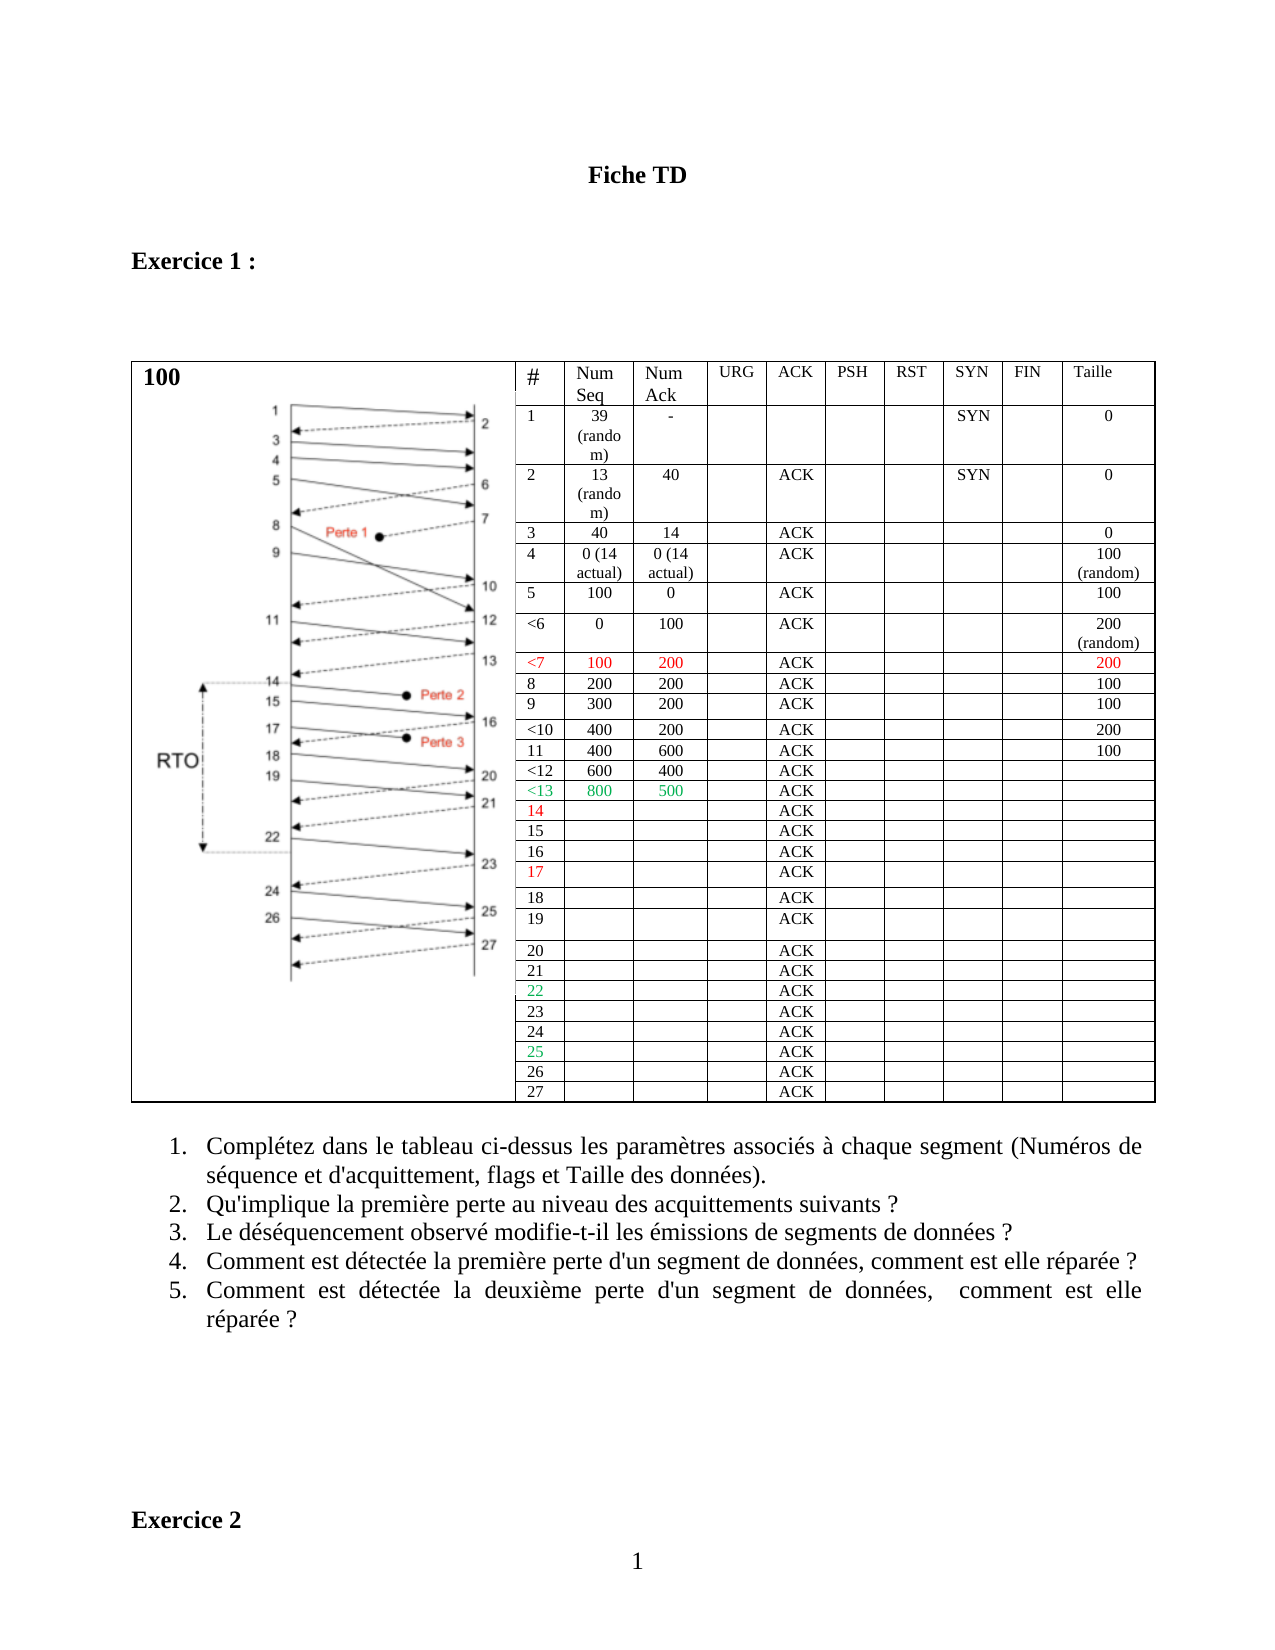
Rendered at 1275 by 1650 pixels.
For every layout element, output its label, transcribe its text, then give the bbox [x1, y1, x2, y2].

table_cell [944, 961, 1002, 980]
table_cell [944, 841, 1002, 861]
table_cell [1063, 981, 1154, 1000]
table_cell ACK [767, 720, 825, 739]
table_cell [826, 1022, 884, 1041]
table_cell [826, 544, 884, 582]
table_cell [944, 720, 1002, 739]
table_header PSH [826, 362, 884, 405]
table_cell 0 (14 actual) [565, 544, 633, 582]
table_cell [1063, 841, 1154, 861]
table_cell [826, 961, 884, 980]
table_cell 25 [516, 1042, 564, 1061]
table_cell 600 [565, 761, 633, 780]
table_header SYN [944, 362, 1002, 405]
table_cell [826, 888, 884, 907]
table_cell [826, 694, 884, 719]
table_cell ACK [767, 740, 825, 759]
table_cell [944, 781, 1002, 800]
table_cell [944, 694, 1002, 719]
table_cell ACK [767, 909, 825, 940]
table_cell 200 (random) [1063, 614, 1154, 652]
table_cell [1003, 862, 1062, 887]
table_cell [565, 909, 633, 940]
table_cell [634, 821, 707, 840]
table_header RST [885, 362, 943, 405]
table_cell [885, 761, 943, 780]
table_header URG [708, 362, 766, 405]
table_cell [708, 761, 766, 780]
table_cell [944, 1022, 1002, 1041]
table_cell ACK [767, 981, 825, 1000]
table_cell [885, 694, 943, 719]
table_cell [885, 801, 943, 820]
table_cell [944, 761, 1002, 780]
table_cell [1003, 1082, 1062, 1101]
table_cell ACK [767, 1062, 825, 1081]
table_cell [826, 981, 884, 1000]
table_cell [708, 614, 766, 652]
table_cell ACK [767, 674, 825, 693]
table_cell [634, 981, 707, 1000]
table_cell [826, 1042, 884, 1061]
table_cell [1003, 821, 1062, 840]
table_cell [944, 981, 1002, 1000]
table_cell ACK [767, 1001, 825, 1021]
table_cell [708, 888, 766, 907]
text Fiche TD [131, 160, 1144, 188]
table_cell [1003, 720, 1062, 739]
table_cell 21 [516, 961, 564, 980]
table_cell [944, 862, 1002, 887]
table_cell 11 [516, 740, 564, 759]
table_cell [826, 740, 884, 759]
table_cell [708, 781, 766, 800]
table_cell [634, 961, 707, 980]
table_cell [708, 1042, 766, 1061]
table_cell 24 [516, 1022, 564, 1041]
table_cell [708, 941, 766, 960]
table_cell ACK [767, 941, 825, 960]
table_cell [826, 862, 884, 887]
table_cell [708, 862, 766, 887]
table_cell [708, 1062, 766, 1081]
table_cell 8 [516, 674, 564, 693]
table_cell [1003, 523, 1062, 542]
table_cell ACK [767, 1042, 825, 1061]
table_cell [1003, 761, 1062, 780]
table_cell [826, 781, 884, 800]
table_cell - [634, 406, 707, 464]
table_cell [708, 653, 766, 672]
table_cell 5 [516, 583, 564, 613]
table_cell [1003, 941, 1062, 960]
table_cell [1003, 909, 1062, 940]
table_cell [944, 740, 1002, 759]
table_cell 14 [516, 801, 564, 820]
table_cell [944, 614, 1002, 652]
table_cell 100 [1063, 674, 1154, 693]
table_cell [1003, 653, 1062, 672]
table_cell ACK [767, 888, 825, 907]
table_cell [1063, 909, 1154, 940]
table_cell [885, 841, 943, 861]
table_cell 13 (random) [565, 465, 633, 522]
table_cell [826, 674, 884, 693]
table_cell 100 [634, 614, 707, 652]
table_cell [708, 909, 766, 940]
table_cell [1003, 583, 1062, 613]
table_cell [708, 841, 766, 861]
table_cell [826, 1062, 884, 1081]
table_cell [1003, 674, 1062, 693]
table_cell [885, 653, 943, 672]
table_cell <6 [516, 614, 564, 652]
table_cell [826, 653, 884, 672]
table_cell [885, 888, 943, 907]
table_cell [826, 841, 884, 861]
table_cell [565, 821, 633, 840]
table_cell 0 [634, 583, 707, 613]
table_cell [826, 941, 884, 960]
table_cell 200 [634, 674, 707, 693]
table_cell [826, 523, 884, 542]
table_cell [1003, 888, 1062, 907]
table_cell [708, 720, 766, 739]
table_cell SYN [944, 465, 1002, 522]
table_cell [1003, 544, 1062, 582]
table_cell ACK [767, 523, 825, 542]
table_cell 22 [516, 981, 564, 1000]
table_cell [708, 674, 766, 693]
table_cell 100 [565, 583, 633, 613]
table_cell [885, 544, 943, 582]
table_cell [1063, 888, 1154, 907]
table_cell [634, 888, 707, 907]
table_cell [1063, 941, 1154, 960]
table_cell [1003, 961, 1062, 980]
table_cell 0 (14 actual) [634, 544, 707, 582]
table_cell [708, 801, 766, 820]
table_cell 200 [1063, 720, 1154, 739]
table_cell 27 [516, 1082, 564, 1101]
table_cell [708, 1022, 766, 1041]
list Comment est détectée la première perte d'un segment de données, comment est elle réparée ? [169, 1246, 1144, 1275]
table_cell [708, 694, 766, 719]
table_cell [1003, 406, 1062, 464]
table_header FIN [1003, 362, 1062, 405]
table_cell [634, 1082, 707, 1101]
table_cell [944, 888, 1002, 907]
table_cell [708, 961, 766, 980]
table_cell [1063, 761, 1154, 780]
table_cell 300 [565, 694, 633, 719]
table_cell [1003, 465, 1062, 522]
table_cell [1063, 1042, 1154, 1061]
table_cell [944, 523, 1002, 542]
table_cell [708, 981, 766, 1000]
table_cell 18 [516, 888, 564, 907]
table_cell <10 [516, 720, 564, 739]
table_cell [634, 862, 707, 887]
table_cell 800 [565, 781, 633, 800]
table_cell [885, 406, 943, 464]
table_cell [565, 981, 633, 1000]
table_cell [565, 961, 633, 980]
table_cell 100 [1063, 694, 1154, 719]
table_cell [1003, 841, 1062, 861]
table_cell 14 [634, 523, 707, 542]
table_cell 400 [565, 720, 633, 739]
table_cell 0 [1063, 523, 1154, 542]
table_cell [885, 614, 943, 652]
table_cell 500 [634, 781, 707, 800]
table_cell [634, 941, 707, 960]
table_cell [708, 1082, 766, 1101]
table_cell 600 [634, 740, 707, 759]
table_cell [826, 801, 884, 820]
text Exercice 1 : [131, 246, 1144, 275]
table_cell [885, 1001, 943, 1021]
table_cell 100 [565, 653, 633, 672]
table_cell [1003, 781, 1062, 800]
table_header Num Seq [565, 362, 633, 405]
table_cell 100 [1063, 583, 1154, 613]
table_cell <13 [516, 781, 564, 800]
table_cell [1003, 614, 1062, 652]
table_cell [565, 941, 633, 960]
table_cell 15 [516, 821, 564, 840]
table_cell [826, 1001, 884, 1021]
table_cell ACK [767, 1082, 825, 1101]
table_cell [944, 801, 1002, 820]
table_cell [708, 583, 766, 613]
table_cell ACK [767, 781, 825, 800]
table_cell [885, 465, 943, 522]
table_cell <7 [516, 653, 564, 672]
table_cell [1063, 961, 1154, 980]
table_cell [885, 909, 943, 940]
table_cell [1003, 1042, 1062, 1061]
table_cell [944, 583, 1002, 613]
table_cell [885, 781, 943, 800]
table_cell ACK [767, 544, 825, 582]
text Exercice 2 [131, 1505, 1144, 1534]
table_cell [1063, 1082, 1154, 1101]
table_header 100 [132, 362, 515, 1101]
table_cell 19 [516, 909, 564, 940]
table_cell [944, 941, 1002, 960]
table_cell [708, 821, 766, 840]
table_cell ACK [767, 862, 825, 887]
table_cell [944, 821, 1002, 840]
table_cell [708, 465, 766, 522]
table_cell ACK [767, 801, 825, 820]
list Qu'implique la première perte au niveau des acquittements suivants ? [169, 1189, 1144, 1217]
table_cell 0 [1063, 406, 1154, 464]
table_cell [826, 720, 884, 739]
table_cell [565, 1082, 633, 1101]
table_cell [1003, 981, 1062, 1000]
table_cell [826, 1082, 884, 1101]
table_cell 26 [516, 1062, 564, 1081]
table_cell [634, 1062, 707, 1081]
table_cell 0 [1063, 465, 1154, 522]
table_cell [708, 523, 766, 542]
table_cell [565, 841, 633, 861]
table_cell [565, 1042, 633, 1061]
table_cell 4 [516, 544, 564, 582]
table_cell ACK [767, 821, 825, 840]
table_cell [885, 941, 943, 960]
table_cell 40 [565, 523, 633, 542]
table_cell ACK [767, 465, 825, 522]
table_cell [1003, 740, 1062, 759]
table_cell 40 [634, 465, 707, 522]
table_cell [885, 862, 943, 887]
table_cell [1063, 1022, 1154, 1041]
table_cell 100 (random) [1063, 544, 1154, 582]
table_cell [1063, 1062, 1154, 1081]
table_cell [944, 1082, 1002, 1101]
table_header ACK [767, 362, 825, 405]
table_cell ACK [767, 694, 825, 719]
table_cell 20 [516, 941, 564, 960]
table_cell [826, 583, 884, 613]
table_cell [634, 801, 707, 820]
table_cell [944, 1001, 1002, 1021]
table_cell [885, 583, 943, 613]
table_cell [885, 740, 943, 759]
table_cell [826, 821, 884, 840]
table_cell [565, 1001, 633, 1021]
table_cell 100 [1063, 740, 1154, 759]
table_cell 2 [516, 465, 564, 522]
table_cell 200 [634, 720, 707, 739]
table_cell [885, 1062, 943, 1081]
table_cell [634, 1022, 707, 1041]
table_header Taille [1063, 362, 1154, 405]
table_cell [1003, 1062, 1062, 1081]
table_cell [1063, 821, 1154, 840]
table_cell 200 [634, 694, 707, 719]
table_cell [826, 909, 884, 940]
table_cell 17 [516, 862, 564, 887]
table_header # [516, 362, 564, 405]
table_cell ACK [767, 761, 825, 780]
table_cell [634, 909, 707, 940]
list Comment est détectée la deuxième perte d'un segment de données, comment est elle réparée ? [169, 1275, 1144, 1332]
table_cell [1063, 801, 1154, 820]
table_cell ACK [767, 1022, 825, 1041]
table_cell [885, 1082, 943, 1101]
list Le déséquencement observé modifie-t-il les émissions de segments de données ? [169, 1217, 1144, 1246]
table_cell [565, 862, 633, 887]
table_cell [565, 1062, 633, 1081]
table_header Num Ack [634, 362, 707, 405]
table_cell [1003, 694, 1062, 719]
table_cell ACK [767, 961, 825, 980]
table_cell 39 (random) [565, 406, 633, 464]
table_cell 200 [1063, 653, 1154, 672]
table_cell [634, 841, 707, 861]
list Complétez dans le tableau ci-dessus les paramètres associés à chaque segment (Numéros de séquence et d'acquittement, flags et Taille des données). [169, 1131, 1144, 1189]
table_cell ACK [767, 653, 825, 672]
table_cell ACK [767, 583, 825, 613]
table_cell [1003, 1001, 1062, 1021]
table_cell [708, 544, 766, 582]
table_cell [708, 1001, 766, 1021]
table_cell SYN [944, 406, 1002, 464]
table_cell 1 [516, 406, 564, 464]
table_cell 200 [565, 674, 633, 693]
table_cell 23 [516, 1001, 564, 1021]
table_cell [826, 465, 884, 522]
table_cell [1063, 862, 1154, 887]
table_cell [1063, 781, 1154, 800]
table_cell [885, 523, 943, 542]
table_cell [708, 406, 766, 464]
table_cell [885, 821, 943, 840]
table_cell ACK [767, 841, 825, 861]
table_cell [944, 909, 1002, 940]
table_cell [885, 1042, 943, 1061]
table_cell [944, 544, 1002, 582]
table_cell [885, 1022, 943, 1041]
table_cell 16 [516, 841, 564, 861]
table_cell [826, 614, 884, 652]
table_cell [826, 406, 884, 464]
table_cell 0 [565, 614, 633, 652]
table_cell [1003, 1022, 1062, 1041]
table_cell ACK [767, 614, 825, 652]
table_cell [1063, 1001, 1154, 1021]
table_cell [944, 674, 1002, 693]
table_cell [565, 888, 633, 907]
table_cell [885, 720, 943, 739]
table_cell [885, 981, 943, 1000]
table_cell 3 [516, 523, 564, 542]
table_cell <12 [516, 761, 564, 780]
table_cell [944, 653, 1002, 672]
table_cell [565, 801, 633, 820]
table_cell [944, 1042, 1002, 1061]
table_cell [565, 1022, 633, 1041]
table_cell [944, 1062, 1002, 1081]
table_cell 400 [565, 740, 633, 759]
table_cell [767, 406, 825, 464]
table_cell 400 [634, 761, 707, 780]
table_cell [634, 1042, 707, 1061]
table_cell [634, 1001, 707, 1021]
table_cell [708, 740, 766, 759]
table_cell [826, 761, 884, 780]
table_cell 9 [516, 694, 564, 719]
table_cell [885, 961, 943, 980]
table_cell 200 [634, 653, 707, 672]
table_cell [885, 674, 943, 693]
table_cell [1003, 801, 1062, 820]
